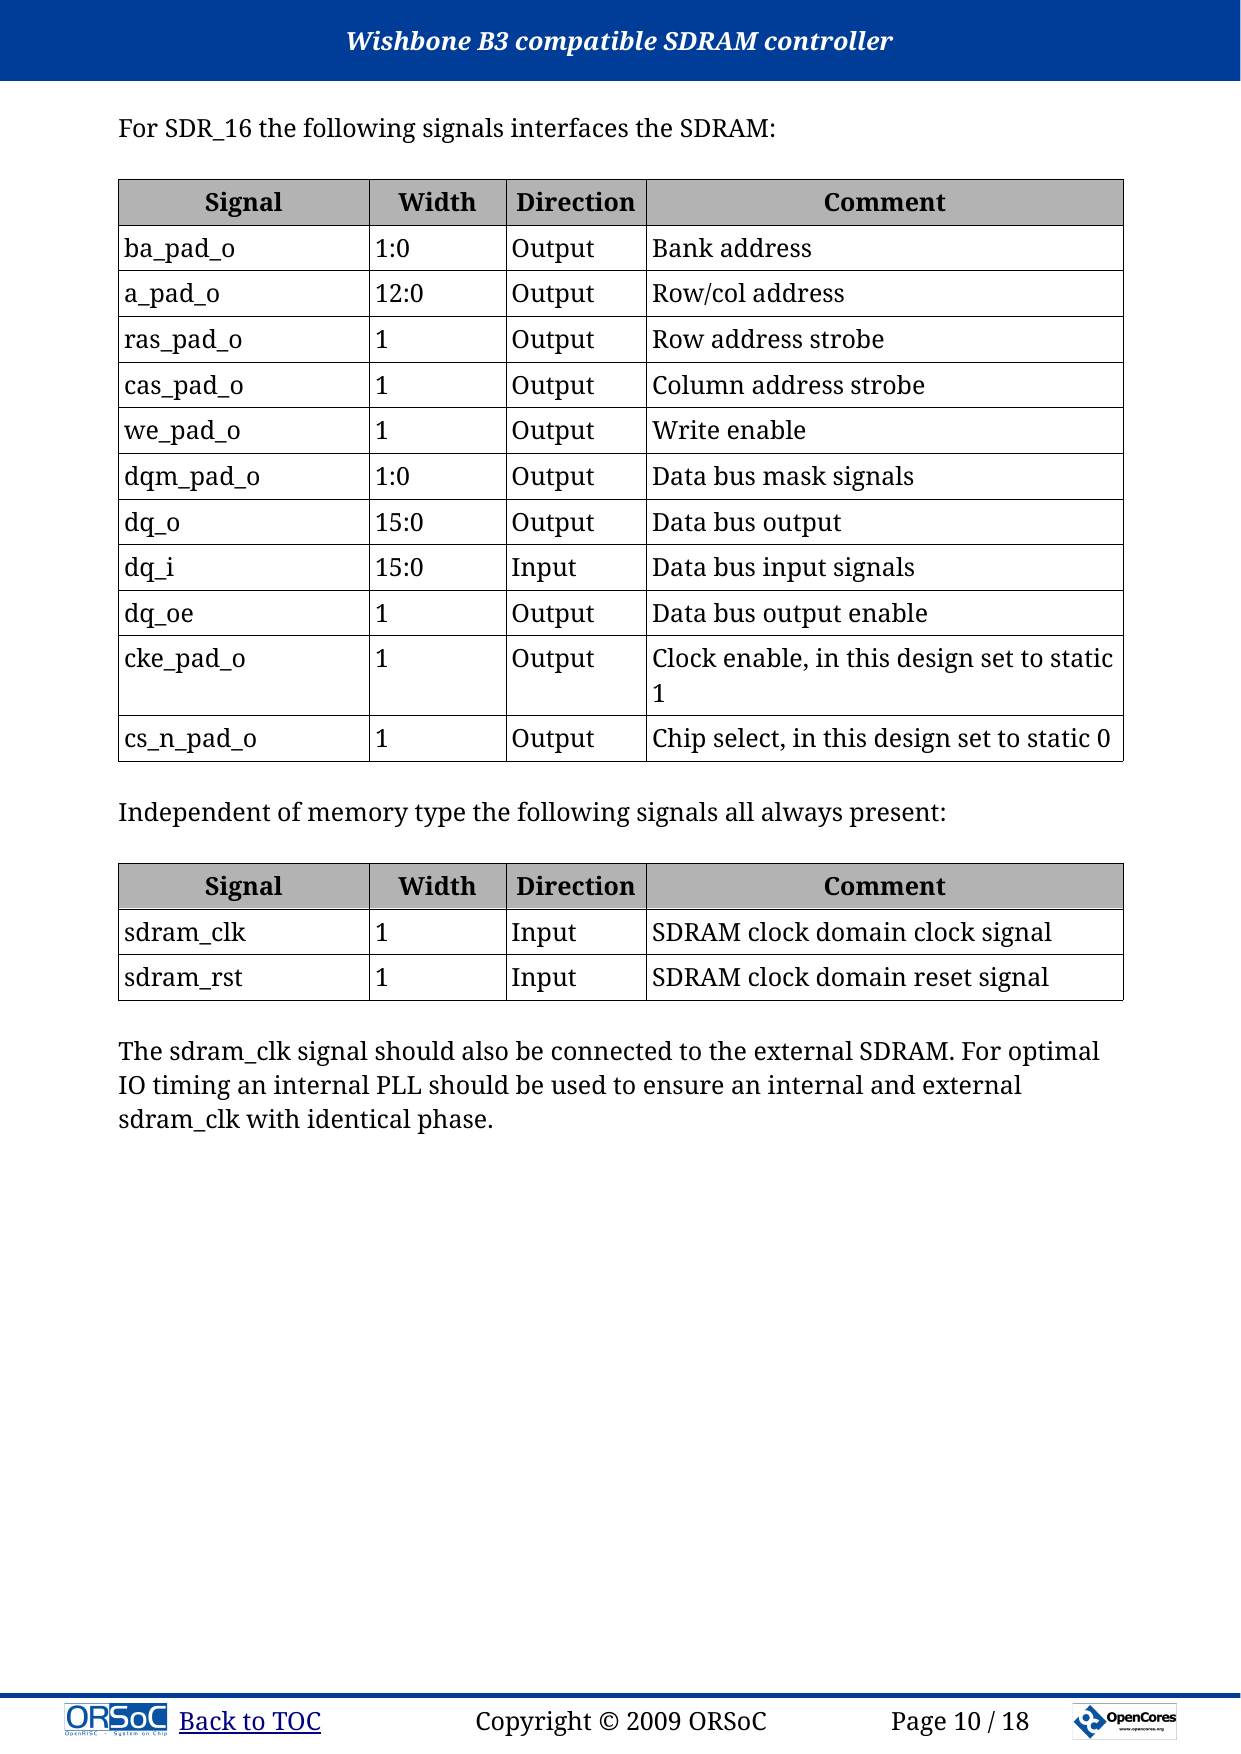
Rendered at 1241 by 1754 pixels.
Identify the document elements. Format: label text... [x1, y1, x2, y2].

table_cell ba_pad_o [119, 226, 369, 270]
table_cell Bank address [647, 226, 1123, 270]
table_cell 1 [370, 910, 506, 954]
table_cell Output [507, 408, 646, 453]
table_cell a_pad_o [119, 271, 369, 316]
table_cell Input [507, 910, 646, 954]
table_header Width [370, 180, 506, 225]
table_header Direction [507, 864, 646, 908]
table_cell Input [507, 545, 646, 590]
table_cell Clock enable, in this design set to static 1 [647, 636, 1123, 715]
table_header Signal [119, 864, 369, 908]
table_cell ras_pad_o [119, 317, 369, 362]
table_cell Output [507, 317, 646, 362]
table_cell cke_pad_o [119, 636, 369, 715]
table_cell Output [507, 271, 646, 316]
table_cell cas_pad_o [119, 363, 369, 407]
table_cell cs_n_pad_o [119, 716, 369, 761]
table_cell dq_i [119, 545, 369, 590]
table_cell Data bus output enable [647, 591, 1123, 635]
table_cell sdram_clk [119, 910, 369, 954]
table_cell 1 [370, 363, 506, 407]
table_cell 1 [370, 408, 506, 453]
table_cell Chip select, in this design set to static 0 [647, 716, 1123, 761]
table_cell Data bus input signals [647, 545, 1123, 590]
table_cell 1 [370, 636, 506, 715]
table_cell dq_oe [119, 591, 369, 635]
table_cell 15:0 [370, 500, 506, 544]
table_cell 1 [370, 716, 506, 761]
table_cell dqm_pad_o [119, 454, 369, 498]
table_cell Write enable [647, 408, 1123, 453]
table_cell SDRAM clock domain reset signal [647, 955, 1123, 1000]
table_header Width [370, 864, 506, 908]
table_cell 1:0 [370, 226, 506, 270]
table_cell 1 [370, 955, 506, 1000]
table_cell Output [507, 716, 646, 761]
text For SDR_16 the following signals interfaces the SDRAM: [118, 111, 1122, 145]
table_cell 1:0 [370, 454, 506, 498]
table_cell dq_o [119, 500, 369, 544]
table_header Direction [507, 180, 646, 225]
picture [64, 1703, 168, 1736]
table_cell sdram_rst [119, 955, 369, 1000]
table_cell 1 [370, 317, 506, 362]
text Independent of memory type the following signals all always present: [118, 795, 1122, 829]
text The sdram_clk signal should also be connected to the external SDRAM. For optimal IO timing an internal PLL should be used to ensure an internal and external sdram_clk with identical phase. [118, 1034, 1122, 1136]
table_cell SDRAM clock domain clock signal [647, 910, 1123, 954]
table_cell Output [507, 363, 646, 407]
table_cell Row address strobe [647, 317, 1123, 362]
table_header Signal [119, 180, 369, 225]
table_cell Output [507, 500, 646, 544]
table_header Comment [647, 180, 1123, 225]
table_cell Data bus mask signals [647, 454, 1123, 498]
table_cell 1 [370, 591, 506, 635]
table_cell Data bus output [647, 500, 1123, 544]
table_cell Output [507, 454, 646, 498]
table_cell Row/col address [647, 271, 1123, 316]
table_cell Output [507, 226, 646, 270]
table_cell Output [507, 591, 646, 635]
table_header Comment [647, 864, 1123, 908]
table_cell we_pad_o [119, 408, 369, 453]
table_cell Input [507, 955, 646, 1000]
table_cell Column address strobe [647, 363, 1123, 407]
table_cell 12:0 [370, 271, 506, 316]
picture [1072, 1703, 1177, 1740]
table_cell 15:0 [370, 545, 506, 590]
table_cell Output [507, 636, 646, 715]
